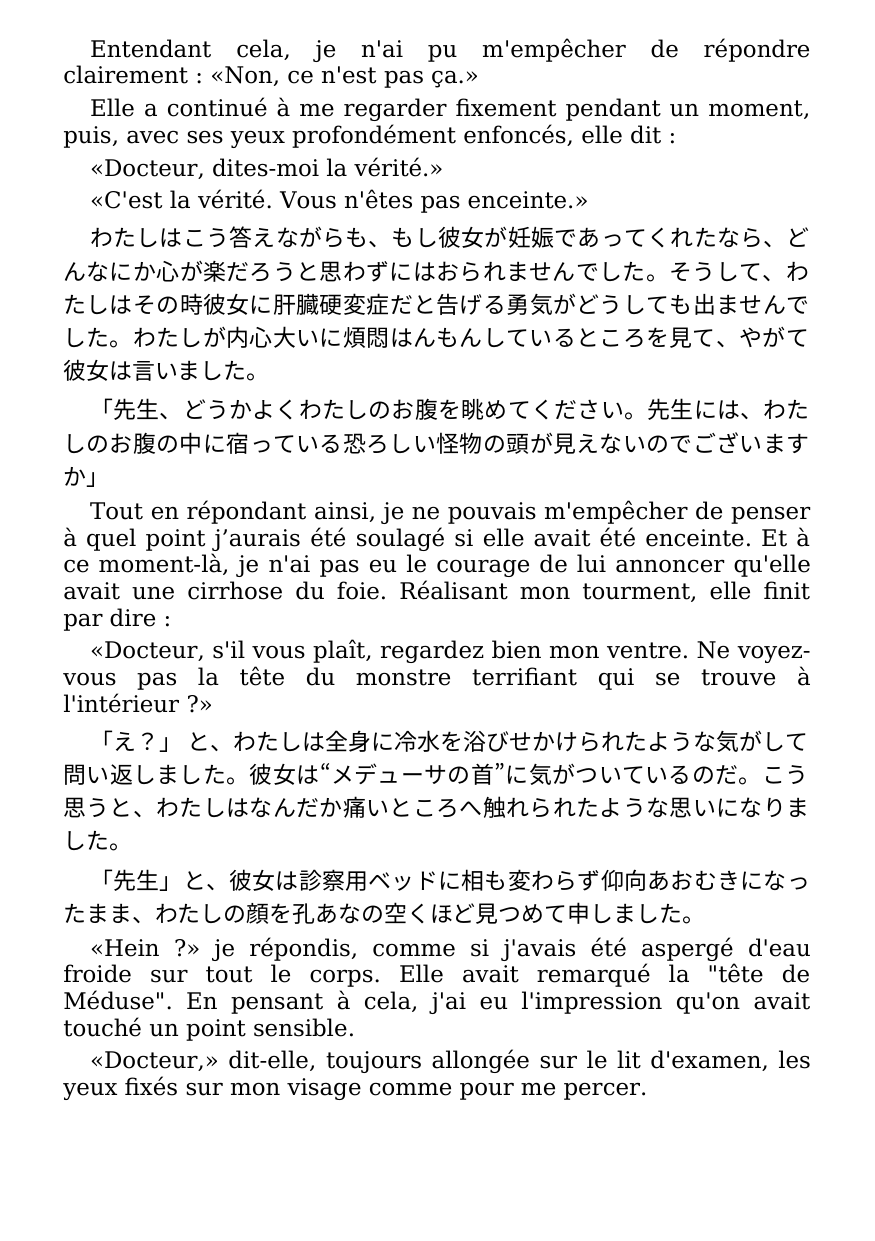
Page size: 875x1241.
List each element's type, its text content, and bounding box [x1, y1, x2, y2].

text 「先生、どうかよくわたしのお腹を眺めてください。先生には、わたしのお腹の中に宿っている恐ろしい怪物の頭が見えないのでございますか」 [63, 392, 811, 492]
text «Hein ?» je répondis, comme si j'avais été aspergé d'eau froide sur tout le corps. Elle avait remarqué la "tête de Méduse". En pensant à cela, j'ai eu l'impression qu'on avait touché un point sensible. [63, 935, 811, 1042]
text 「先生」と、彼女は診察用ベッドに相も変わらず仰向あおむきになったまま、わたしの顔を孔あなの空くほど見つめて申しました。 [63, 862, 811, 929]
text «Docteur, s'il vous plaît, regardez bien mon ventre. Ne voyez-vous pas la tête du monstre terrifiant qui se trouve à l'intérieur ?» [63, 637, 811, 717]
text «Docteur, dites-moi la vérité.» [63, 155, 811, 181]
text Entendant cela, je n'ai pu m'empêcher de répondre clairement : «Non, ce n'est pas ça.» [63, 36, 811, 89]
text «C'est la vérité. Vous n'êtes pas enceinte.» [63, 187, 811, 214]
text Elle a continué à me regarder fixement pendant un moment, puis, avec ses yeux profondément enfoncés, elle dit : [63, 95, 811, 149]
text 「え？」 と、わたしは全身に冷水を浴びせかけられたような気がして問い返しました。彼女は“メデューサの首”に気がついているのだ。こう思うと、わたしはなんだか痛いところへ触れられたような思いになりました。 [63, 723, 811, 856]
text わたしはこう答えながらも、もし彼女が妊娠であってくれたなら、どんなにか心が楽だろうと思わずにはおられませんでした。そうして、わたしはその時彼女に肝臓硬変症だと告げる勇気がどうしても出ませんでした。わたしが内心大いに煩悶はんもんしているところを見て、やがて彼女は言いました。 [63, 220, 811, 386]
text Tout en répondant ainsi, je ne pouvais m'empêcher de penser à quel point j’aurais été soulagé si elle avait été enceinte. Et à ce moment-là, je n'ai pas eu le courage de lui annoncer qu'elle avait une cirrhose du foie. Réalisant mon tourment, elle finit par dire : [63, 498, 811, 631]
text «Docteur,» dit-elle, toujours allongée sur le lit d'examen, les yeux fixés sur mon visage comme pour me percer. [63, 1048, 811, 1101]
